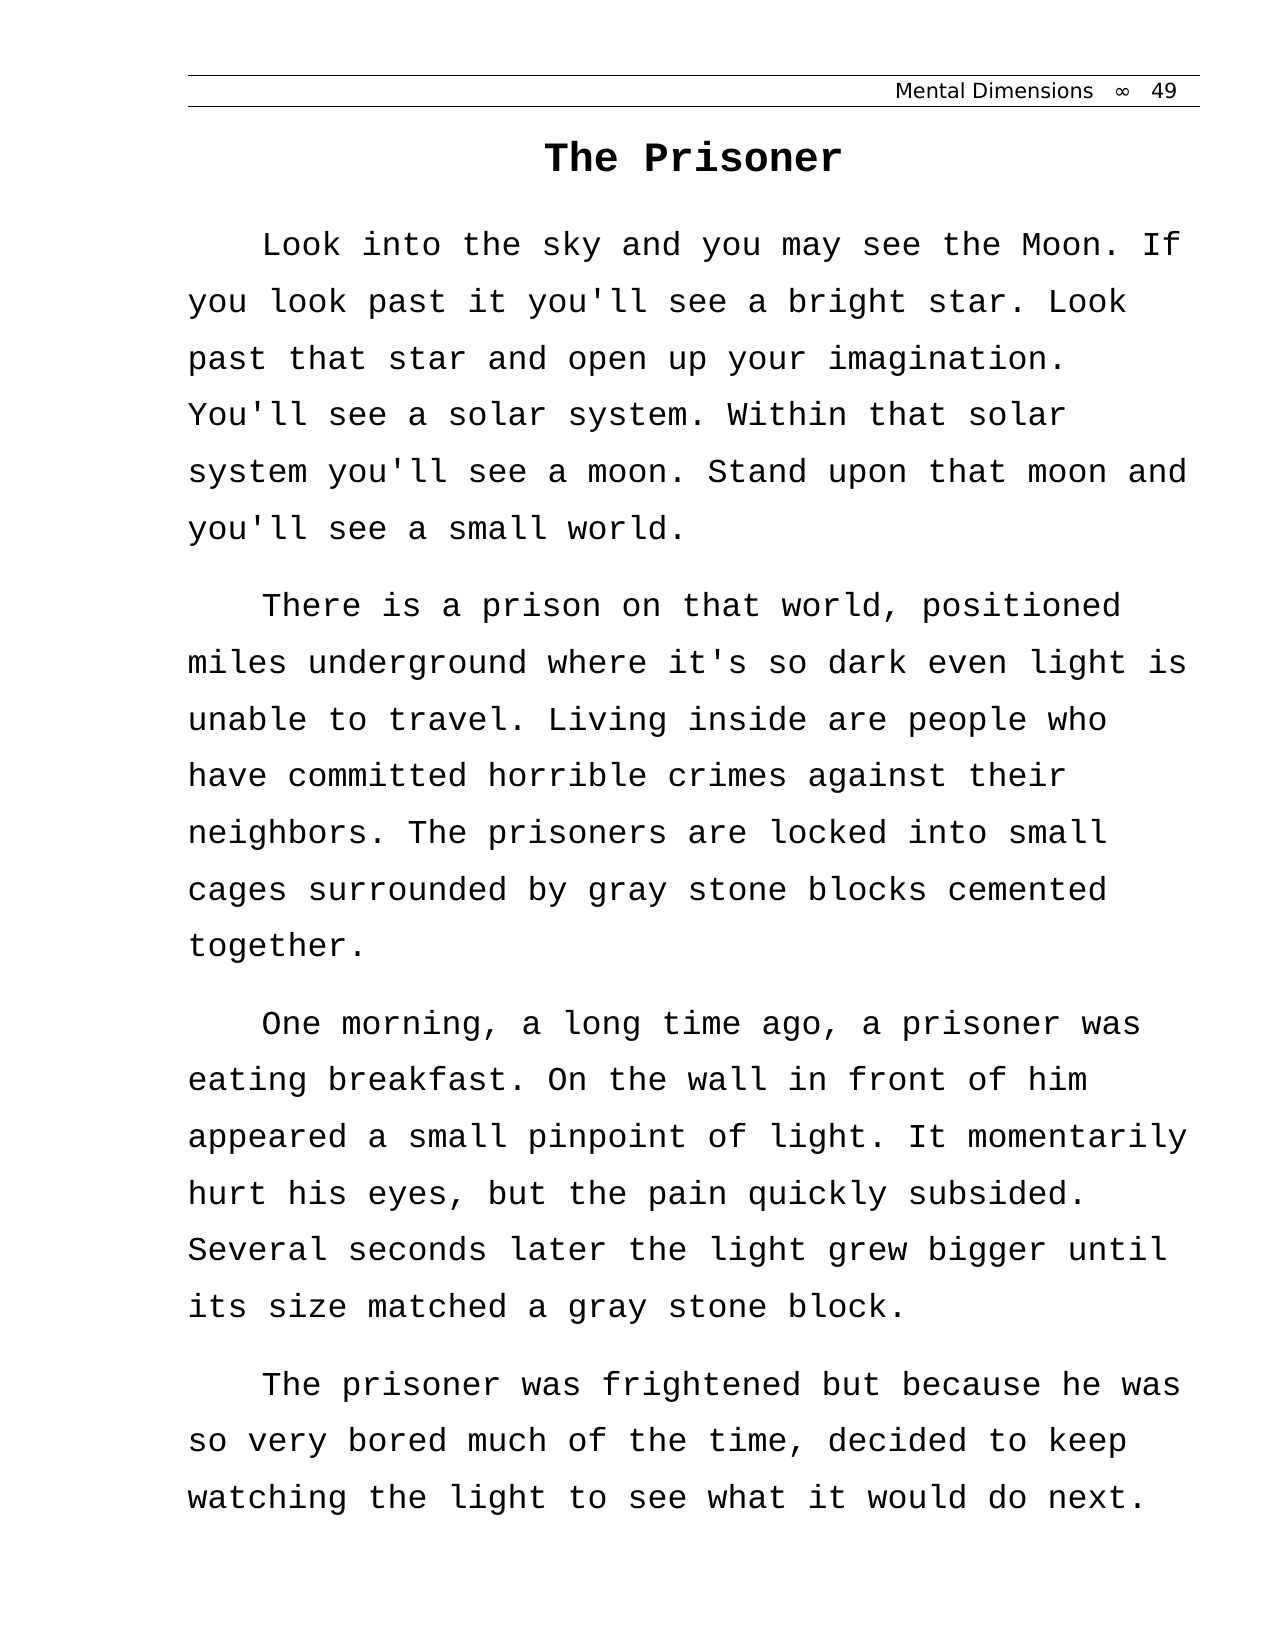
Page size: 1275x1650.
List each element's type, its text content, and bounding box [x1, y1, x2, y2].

text Look into the sky and you may see the Moon. If you look past it you'll see a bright star. Look past that star and open up your imagination. You'll see a solar system. Within that solar system you'll see a moon. Stand upon that moon and you'll see a small world. [187, 228, 1200, 549]
text The Prisoner [187, 137, 1200, 184]
text The prisoner was frightened but because he was so very bored much of the time, decided to keep watching the light to see what it would do next. [187, 1367, 1200, 1518]
text There is a prison on that world, positioned miles underground where it's so dark even light is unable to travel. Living inside are people who have committed horrible crimes against their neighbors. The prisoners are locked into small cages surrounded by gray stone blocks cemented together. [187, 589, 1200, 967]
text One morning, a long time ago, a prisoner was eating breakfast. On the wall in front of him appeared a small pinpoint of light. It momentarily hurt his eyes, but the pain quickly subsided. Several seconds later the light grew bigger until its size matched a gray stone block. [187, 1006, 1200, 1328]
